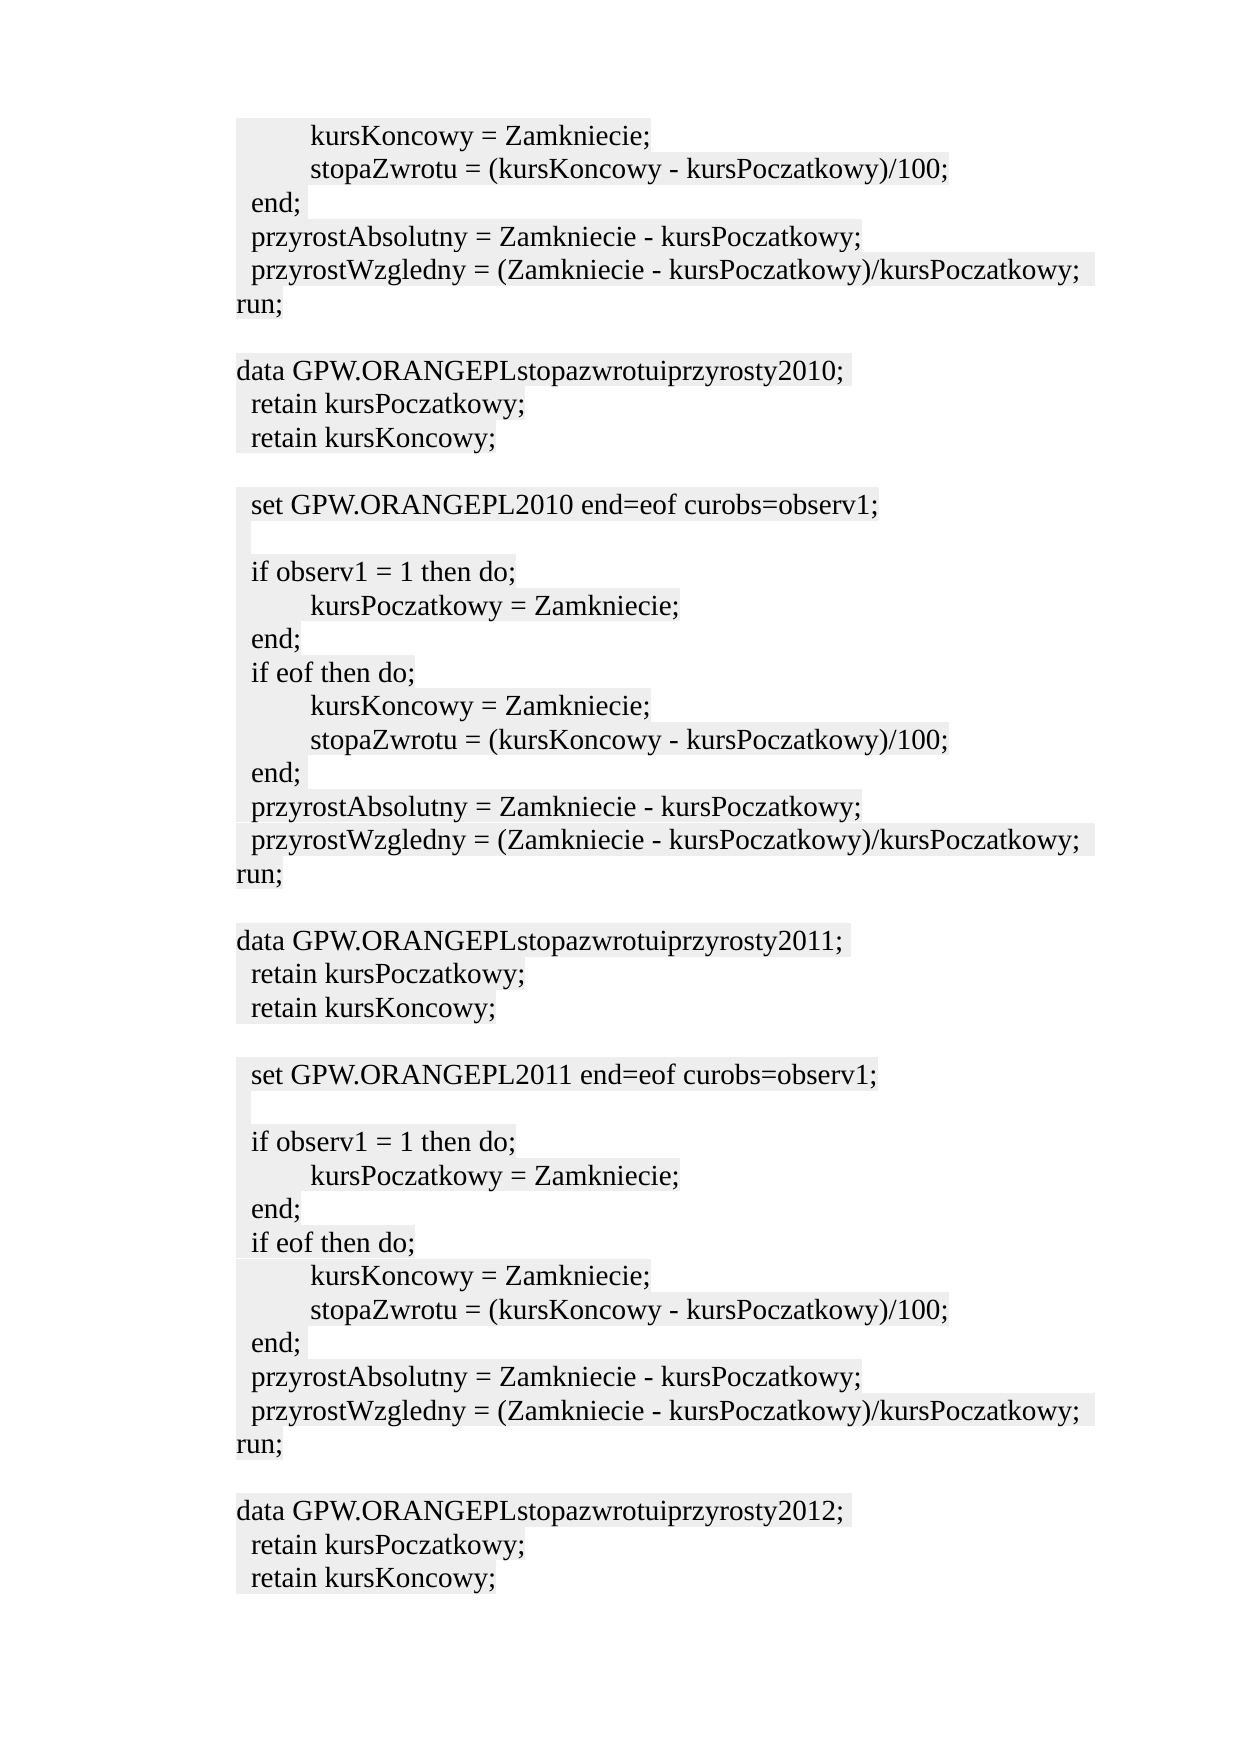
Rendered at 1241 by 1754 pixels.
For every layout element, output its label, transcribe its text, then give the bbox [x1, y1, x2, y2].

text if observ1 = 1 then do; [516, 1124, 1122, 1158]
text end; [308, 755, 1122, 789]
text stopaZwrotu = (kursKoncowy - kursPoczatkowy)/100; [949, 722, 1122, 755]
text run; [283, 1426, 1122, 1460]
text retain kursKoncowy; [496, 1560, 1122, 1594]
text przyrostAbsolutny = Zamkniecie - kursPoczatkowy; [862, 1359, 1122, 1393]
text data GPW.ORANGEPLstopazwrotuiprzyrosty2011; [851, 923, 1122, 957]
text kursKoncowy = Zamkniecie; [651, 688, 1122, 722]
text if eof then do; [415, 655, 1122, 688]
text przyrostAbsolutny = Zamkniecie - kursPoczatkowy; [862, 219, 1122, 252]
text set GPW.ORANGEPL2011 end=eof curobs=observ1; [878, 1057, 1122, 1091]
text set GPW.ORANGEPL2010 end=eof curobs=observ1; [879, 487, 1122, 521]
text przyrostWzgledny = (Zamkniecie - kursPoczatkowy)/kursPoczatkowy; [236, 822, 1122, 856]
text if eof then do; [415, 1225, 1122, 1258]
text retain kursPoczatkowy; [525, 1527, 1122, 1560]
text end; [308, 185, 1122, 219]
text kursKoncowy = Zamkniecie; [236, 1258, 1122, 1292]
text retain kursPoczatkowy; [525, 957, 1122, 990]
text data GPW.ORANGEPLstopazwrotuiprzyrosty2010; [852, 353, 1122, 386]
text if observ1 = 1 then do; [516, 554, 1122, 588]
text kursPoczatkowy = Zamkniecie; [680, 1158, 1122, 1191]
text stopaZwrotu = (kursKoncowy - kursPoczatkowy)/100; [949, 1292, 1122, 1326]
text data GPW.ORANGEPLstopazwrotuiprzyrosty2012; [852, 1493, 1122, 1527]
text kursKoncowy = Zamkniecie; [651, 118, 1122, 152]
text przyrostAbsolutny = Zamkniecie - kursPoczatkowy; [862, 789, 1122, 822]
text retain kursPoczatkowy; [525, 386, 1122, 420]
text run; [283, 286, 1122, 319]
text kursPoczatkowy = Zamkniecie; [680, 588, 1122, 621]
text retain kursKoncowy; [496, 420, 1122, 453]
text end; [301, 1191, 1122, 1225]
text run; [283, 856, 1122, 889]
text end; [308, 1326, 1122, 1359]
text end; [301, 621, 1122, 655]
text retain kursKoncowy; [496, 990, 1122, 1024]
text stopaZwrotu = (kursKoncowy - kursPoczatkowy)/100; [949, 152, 1122, 185]
